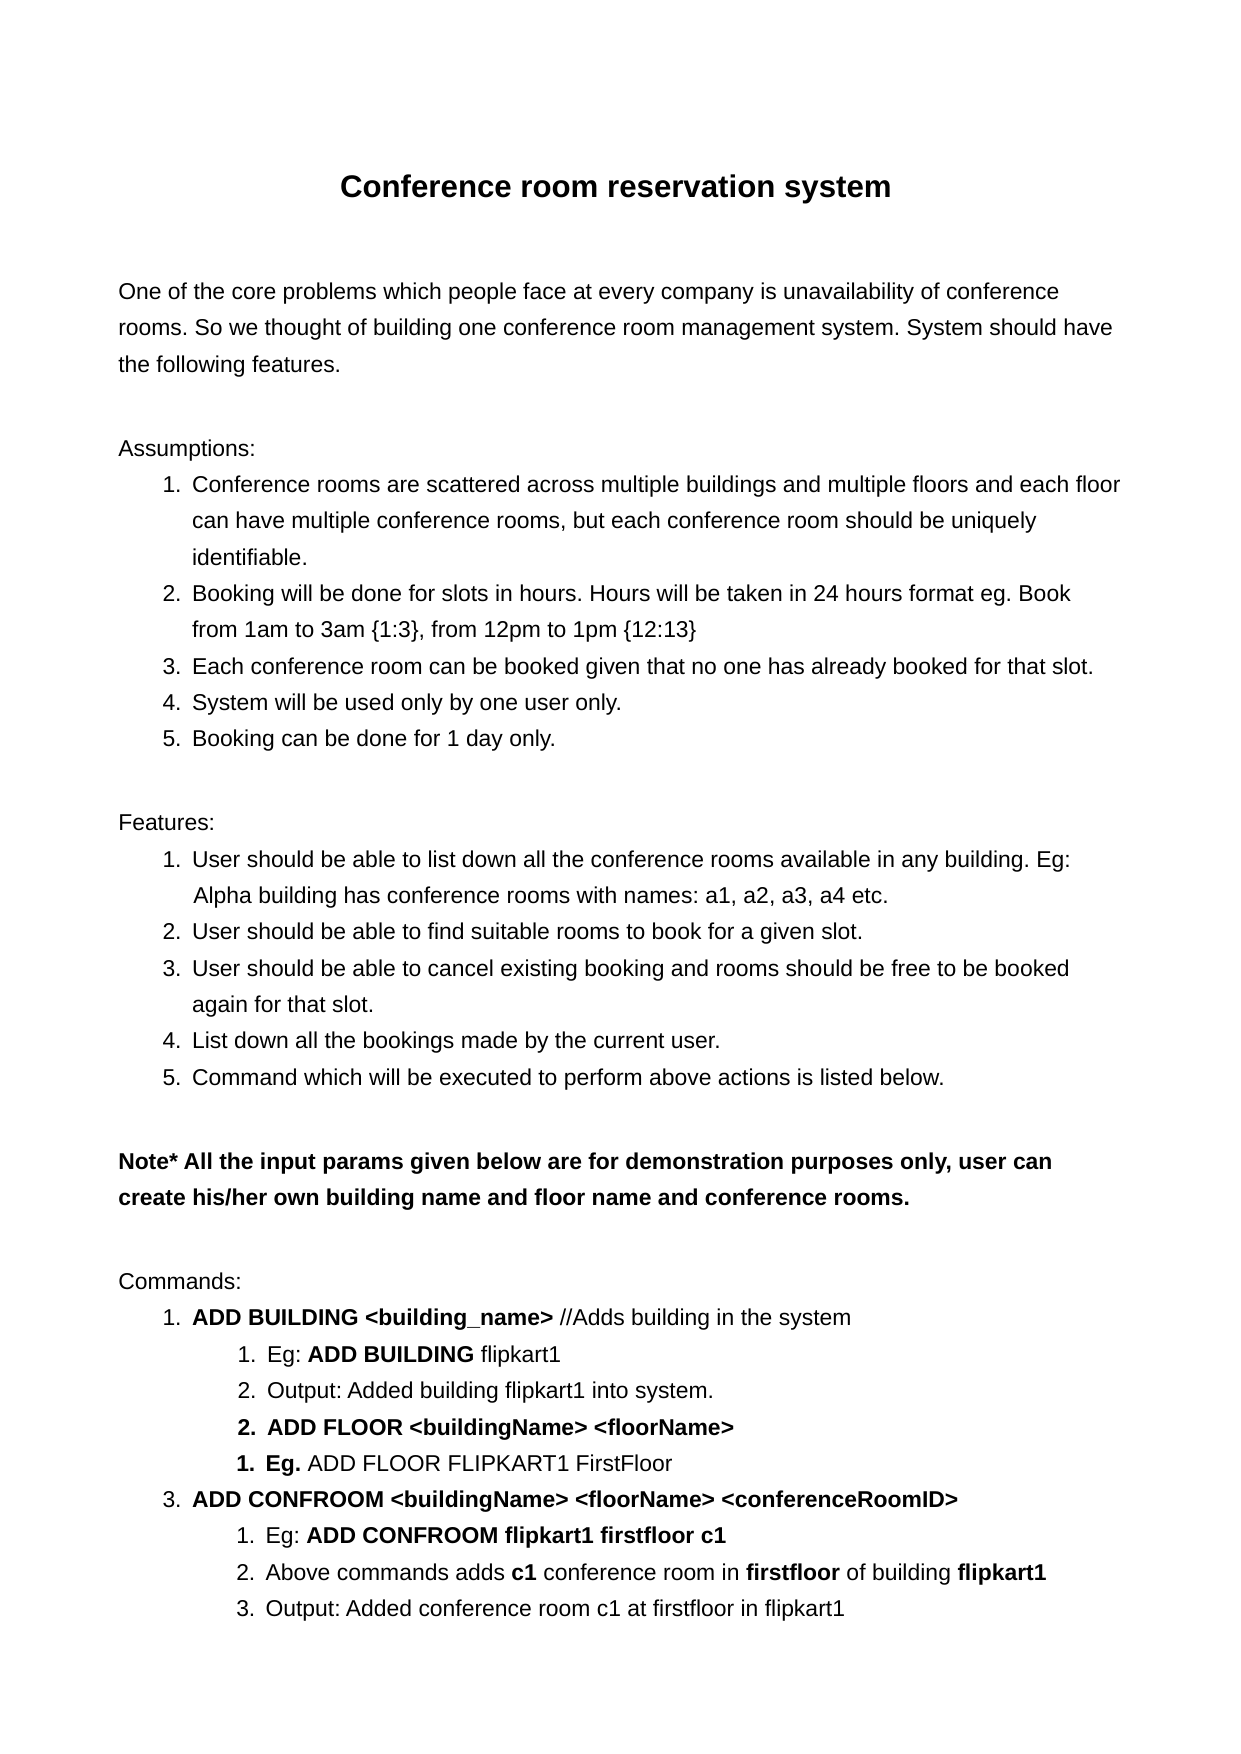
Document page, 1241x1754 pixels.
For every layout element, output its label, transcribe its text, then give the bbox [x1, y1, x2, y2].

list Each conference room can be booked given that no one has already booked for that slot. [162, 653, 1122, 679]
list User should be able to cancel existing booking and rooms should be free to be booked again for that slot. [162, 955, 1122, 1017]
list Output: Added building flipkart1 into system. [237, 1377, 1122, 1403]
text Note* All the input params given below are for demonstration purposes only, user can create his/her own building name and floor name and conference rooms. [118, 1148, 1122, 1210]
text Features: [118, 809, 1122, 836]
list Booking will be done for slots in hours. Hours will be taken in 24 hours format eg. Book from 1am to 3am {1:3}, from 12pm to 1pm {12:13} [162, 580, 1122, 643]
list ADD BUILDING <building_name> //Adds building in the system [162, 1304, 1122, 1331]
list Above commands adds c1 conference room in firstfloor of building flipkart1 [236, 1559, 1122, 1585]
list User should be able to list down all the conference rooms available in any building. Eg: [162, 846, 1122, 872]
text One of the core problems which people face at every company is unavailability of conference rooms. So we thought of building one conference room management system. System should have the following features. [118, 278, 1122, 377]
list Eg: ADD BUILDING flipkart1 [237, 1341, 1122, 1367]
list Eg. ADD FLOOR FLIPKART1 FirstFloor [236, 1450, 1122, 1476]
text Assumptions: [118, 434, 1122, 461]
list System will be used only by one user only. [162, 689, 1122, 715]
text Alpha building has conference rooms with names: a1, a2, a3, a4 etc. [193, 882, 1122, 908]
list ADD CONFROOM <buildingName> <floorName> <conferenceRoomID> [162, 1486, 1122, 1512]
list Conference rooms are scattered across multiple buildings and multiple floors and each floor can have multiple conference rooms, but each conference room should be uniquely identifiable. [162, 471, 1122, 570]
text Commands: [118, 1268, 1122, 1294]
list Eg: ADD CONFROOM flipkart1 firstfloor c1 [236, 1522, 1122, 1549]
list User should be able to find suitable rooms to book for a given slot. [162, 918, 1122, 945]
list Output: Added conference room c1 at firstfloor in flipkart1 [236, 1595, 1122, 1622]
text Conference room reservation system [118, 168, 1122, 204]
list Command which will be executed to perform above actions is listed below. [162, 1064, 1122, 1090]
list List down all the bookings made by the current user. [162, 1027, 1122, 1054]
list Booking can be done for 1 day only. [162, 725, 1122, 752]
list ADD FLOOR <buildingName> <floorName> [237, 1413, 1122, 1440]
